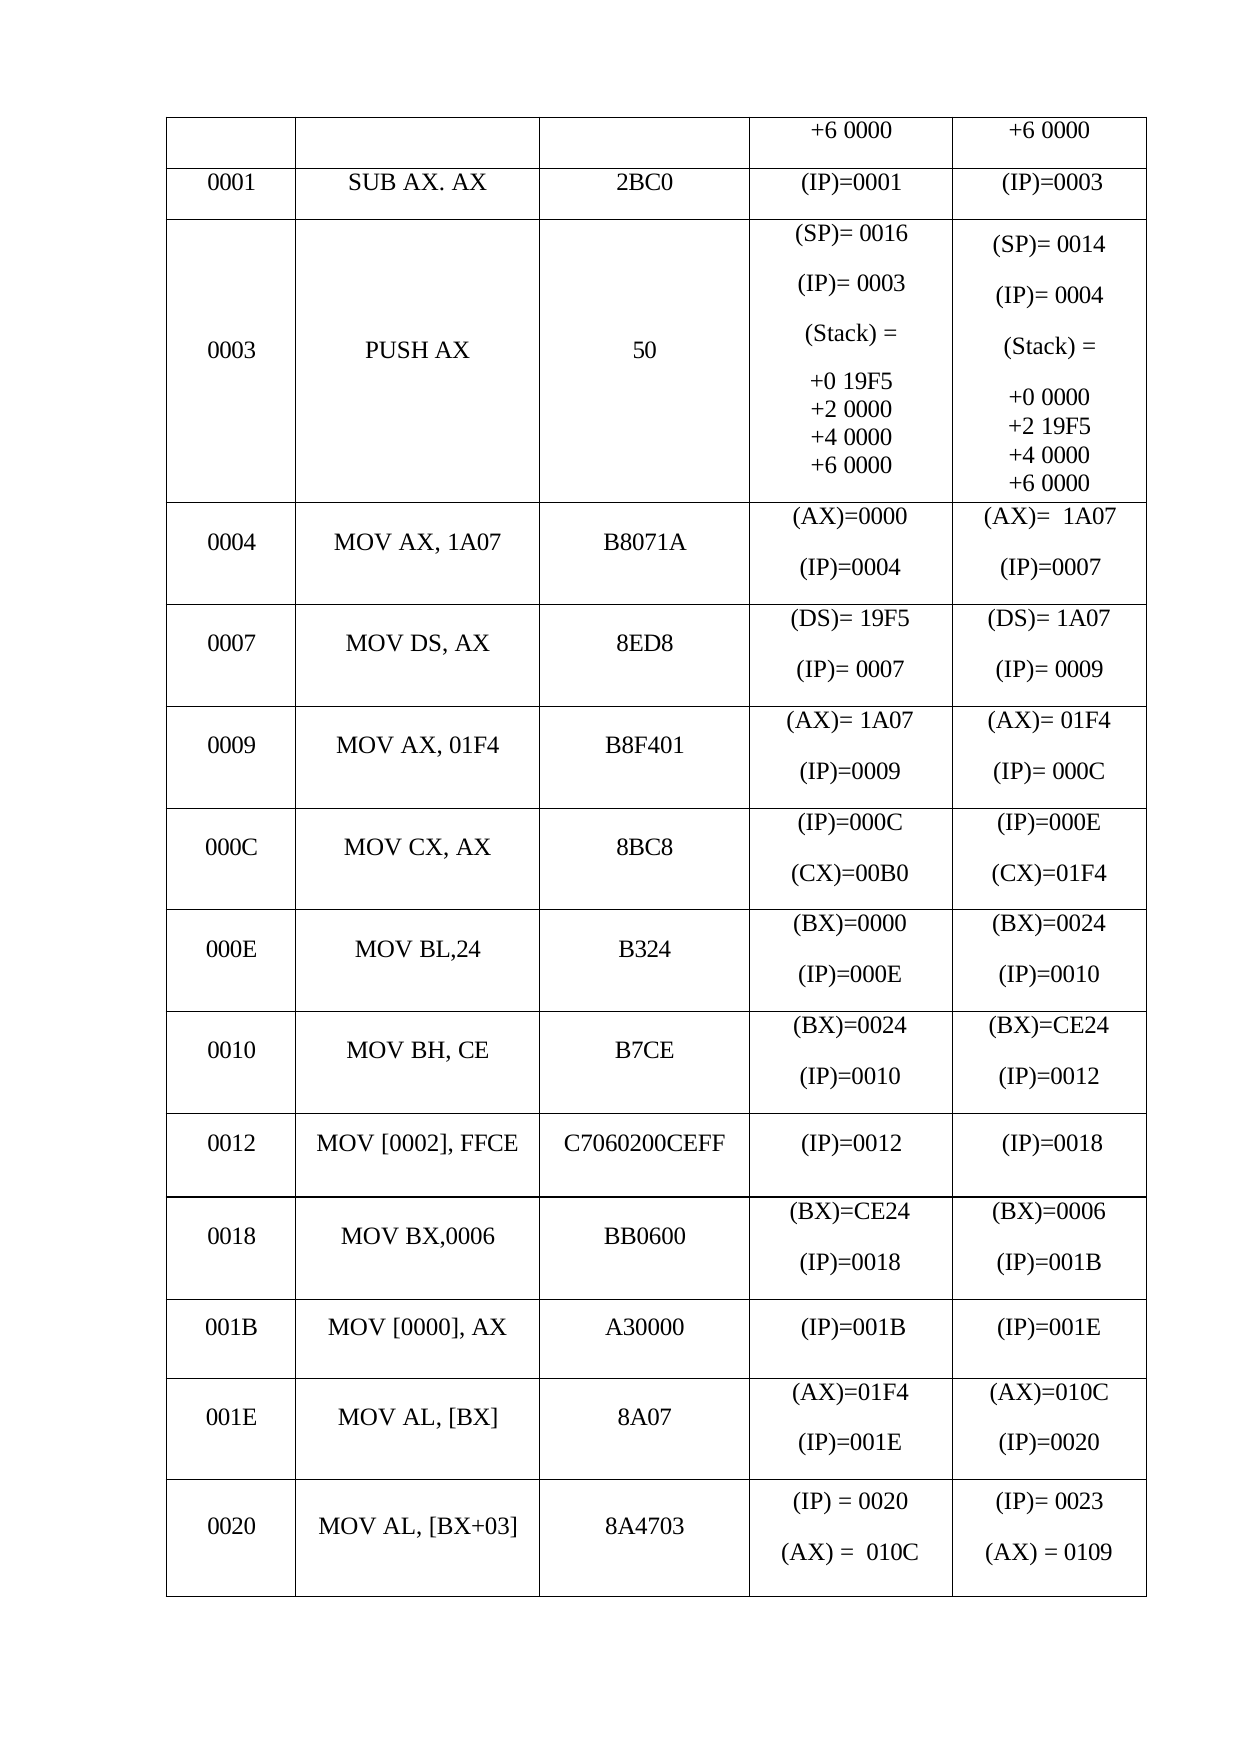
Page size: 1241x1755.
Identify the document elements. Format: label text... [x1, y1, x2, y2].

table_cell (IP)=0001 [750, 169, 952, 219]
table_cell (BX)=CE24 (IP)=0012 [953, 1012, 1146, 1113]
table_cell (SP)= 0016 [750, 220, 952, 257]
table_cell [296, 220, 539, 257]
table_cell MOV DS, AX [296, 605, 539, 706]
table_cell (BX)=0024 (IP)=0010 [953, 910, 1146, 1011]
table_cell 001B [167, 1300, 295, 1378]
table_cell 0001 [167, 169, 295, 219]
table_cell PUSH AX [296, 307, 539, 366]
table_cell MOV BH, CE [296, 1012, 539, 1113]
table_cell 001E [167, 1379, 295, 1479]
table_cell 000E [167, 910, 295, 1011]
table_cell 0012 [167, 1114, 295, 1196]
table_cell (Stack) = [750, 307, 952, 366]
table_cell (IP)= 0003 [750, 258, 952, 307]
table_cell MOV [0000], AX [296, 1300, 539, 1378]
table_cell (AX)=0000 (IP)=0004 [750, 503, 952, 604]
table_cell B8F401 [540, 707, 749, 808]
table_cell 50 [540, 307, 749, 366]
table_cell 0004 [167, 503, 295, 604]
table_cell 8A4703 [540, 1480, 749, 1596]
table_cell MOV BL,24 [296, 910, 539, 1011]
table_cell [540, 366, 749, 396]
table_cell (IP)=001E [953, 1300, 1146, 1378]
table_cell [296, 396, 539, 424]
table_cell (AX)= 01F4 (IP)= 000C [953, 707, 1146, 808]
table_cell [167, 220, 295, 257]
table_cell 8ED8 [540, 605, 749, 706]
table_cell +0 19F5 [750, 366, 952, 396]
table_cell (DS)= 1A07 (IP)= 0009 [953, 605, 1146, 706]
table_cell 8BC8 [540, 809, 749, 909]
table_header (BX)=0006 (IP)=001B [953, 1198, 1146, 1299]
table_cell [167, 396, 295, 424]
table_cell MOV AL, [BX+03] [296, 1480, 539, 1596]
table_cell (IP)=000C (CX)=00B0 [750, 809, 952, 909]
table_cell 000C [167, 809, 295, 909]
table_cell [167, 366, 295, 396]
table_cell [540, 118, 749, 168]
table_header (BX)=CE24 (IP)=0018 [750, 1198, 952, 1299]
table_cell (BX)=0000 (IP)=000E [750, 910, 952, 1011]
table_cell 8A07 [540, 1379, 749, 1479]
table_cell (IP)=0003 [953, 169, 1146, 219]
table_cell B324 [540, 910, 749, 1011]
table_cell [296, 118, 539, 168]
table_cell [540, 220, 749, 257]
table_cell (SP)= 0014 (IP)= 0004 (Stack) = +0 0000 +2 19F5 +4 0000 +6 0000 [953, 220, 1146, 502]
table_cell [296, 258, 539, 307]
table_cell (DS)= 19F5 (IP)= 0007 [750, 605, 952, 706]
table_cell 2BC0 [540, 169, 749, 219]
table_cell [167, 258, 295, 307]
table_cell [296, 451, 539, 502]
table_cell [167, 451, 295, 502]
table_cell (AX)= 1A07 (IP)=0009 [750, 707, 952, 808]
table_cell 0020 [167, 1480, 295, 1596]
table_cell (AX)=01F4 (IP)=001E [750, 1379, 952, 1479]
table_cell 0009 [167, 707, 295, 808]
table_cell [167, 424, 295, 451]
table_cell (AX)= 1A07 (IP)=0007 [953, 503, 1146, 604]
table_cell (BX)=0024 (IP)=0010 [750, 1012, 952, 1113]
table_cell B8071A [540, 503, 749, 604]
table_cell [540, 396, 749, 424]
table_header 0018 [167, 1198, 295, 1299]
table_cell MOV [0002], FFCE [296, 1114, 539, 1196]
table_cell [167, 118, 295, 168]
table_cell +4 0000 [750, 424, 952, 451]
table_cell B7CE [540, 1012, 749, 1113]
table_cell MOV AX, 01F4 [296, 707, 539, 808]
table_cell (IP)=0018 [953, 1114, 1146, 1196]
table_cell MOV AL, [BX] [296, 1379, 539, 1479]
table_cell 0010 [167, 1012, 295, 1113]
table_cell +6 0000 [750, 451, 952, 502]
table_cell MOV AX, 1A07 [296, 503, 539, 604]
table_cell [540, 451, 749, 502]
table_cell 0003 [167, 307, 295, 366]
table_cell +6 0000 [750, 118, 952, 168]
table_cell SUB AX. AX [296, 169, 539, 219]
table_header MOV BX,0006 [296, 1198, 539, 1299]
table_cell (AX)=010C (IP)=0020 [953, 1379, 1146, 1479]
table_cell 0007 [167, 605, 295, 706]
table_cell (IP)=000E (CX)=01F4 [953, 809, 1146, 909]
table_header BB0600 [540, 1198, 749, 1299]
table_cell [296, 424, 539, 451]
table_cell (IP)= 0023 (AX) = 0109 [953, 1480, 1146, 1596]
table_cell C7060200CEFF [540, 1114, 749, 1196]
table_cell (IP) = 0020 (AX) = 010C [750, 1480, 952, 1596]
table_cell [540, 258, 749, 307]
table_cell [296, 366, 539, 396]
table_cell A30000 [540, 1300, 749, 1378]
table_cell (IP)=001B [750, 1300, 952, 1378]
table_cell MOV CX, AX [296, 809, 539, 909]
table_cell +6 0000 [953, 118, 1146, 168]
table_cell +2 0000 [750, 396, 952, 424]
table_cell [540, 424, 749, 451]
table_cell (IP)=0012 [750, 1114, 952, 1196]
